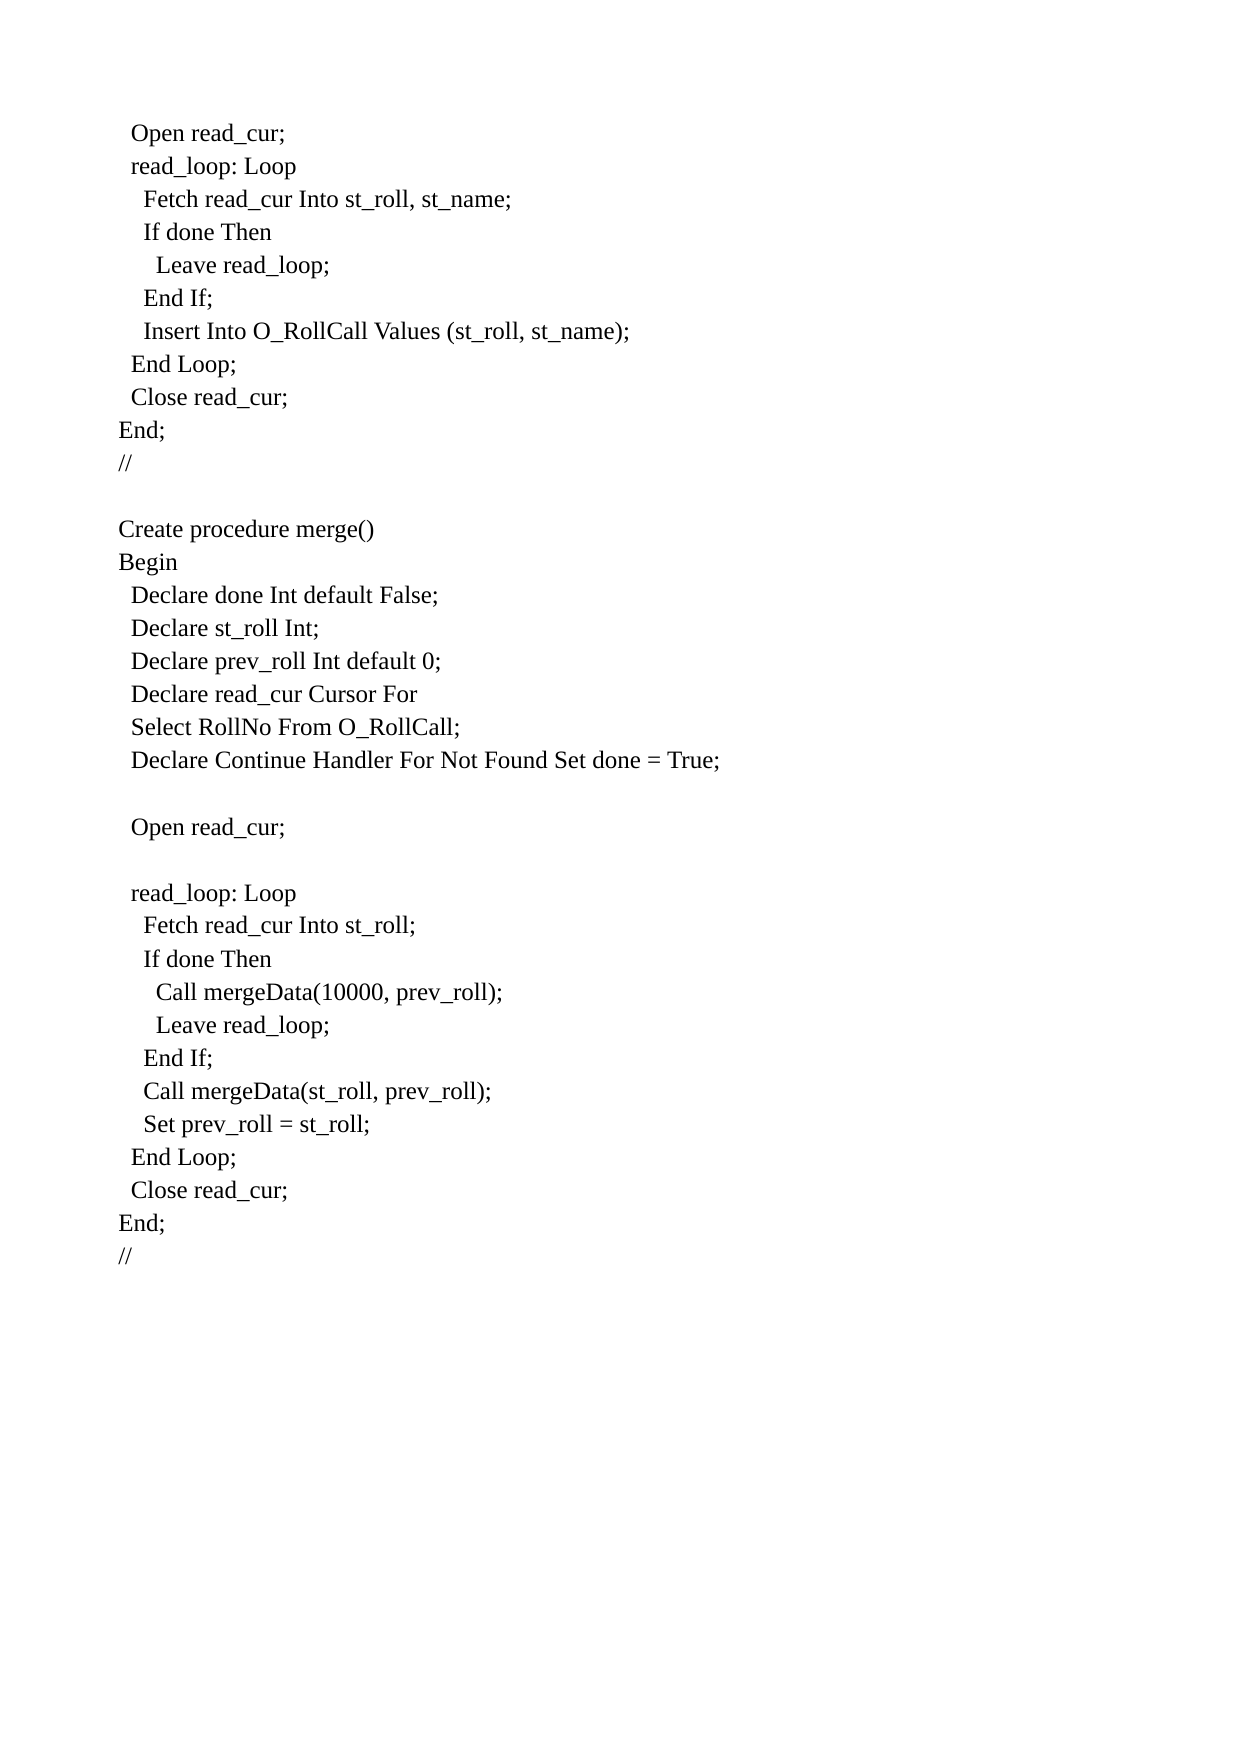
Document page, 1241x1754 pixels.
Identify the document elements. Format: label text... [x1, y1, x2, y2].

text Fetch read_cur Into st_roll, st_name; [118, 184, 1122, 213]
text Select RollNo From O_RollCall; [118, 712, 1122, 741]
text Begin [118, 547, 1122, 576]
text // [118, 448, 1122, 477]
text Insert Into O_RollCall Values (st_roll, st_name); [118, 316, 1122, 345]
text Set prev_roll = st_roll; [118, 1109, 1122, 1137]
text Leave read_loop; [118, 250, 1122, 279]
text If done Then [118, 944, 1122, 972]
text read_loop: Loop [118, 151, 1122, 180]
text Fetch read_cur Into st_roll; [118, 911, 1122, 939]
text Call mergeData(st_roll, prev_roll); [118, 1076, 1122, 1104]
text Call mergeData(10000, prev_roll); [118, 977, 1122, 1005]
text read_loop: Loop [118, 878, 1122, 906]
text // [118, 1241, 1122, 1269]
text End; [118, 1208, 1122, 1237]
text Open read_cur; [118, 812, 1122, 840]
text Declare st_roll Int; [118, 613, 1122, 642]
text Declare done Int default False; [118, 580, 1122, 609]
text Create procedure merge() [118, 514, 1122, 543]
text End Loop; [118, 349, 1122, 378]
text End If; [118, 283, 1122, 312]
text Declare read_cur Cursor For [118, 679, 1122, 708]
text Declare prev_roll Int default 0; [118, 646, 1122, 675]
text Close read_cur; [118, 382, 1122, 411]
text Close read_cur; [118, 1175, 1122, 1203]
text End Loop; [118, 1142, 1122, 1171]
text Leave read_loop; [118, 1010, 1122, 1038]
text Open read_cur; [118, 118, 1122, 147]
text End If; [118, 1043, 1122, 1071]
text End; [118, 415, 1122, 444]
text Declare Continue Handler For Not Found Set done = True; [118, 746, 1122, 774]
text If done Then [118, 217, 1122, 246]
